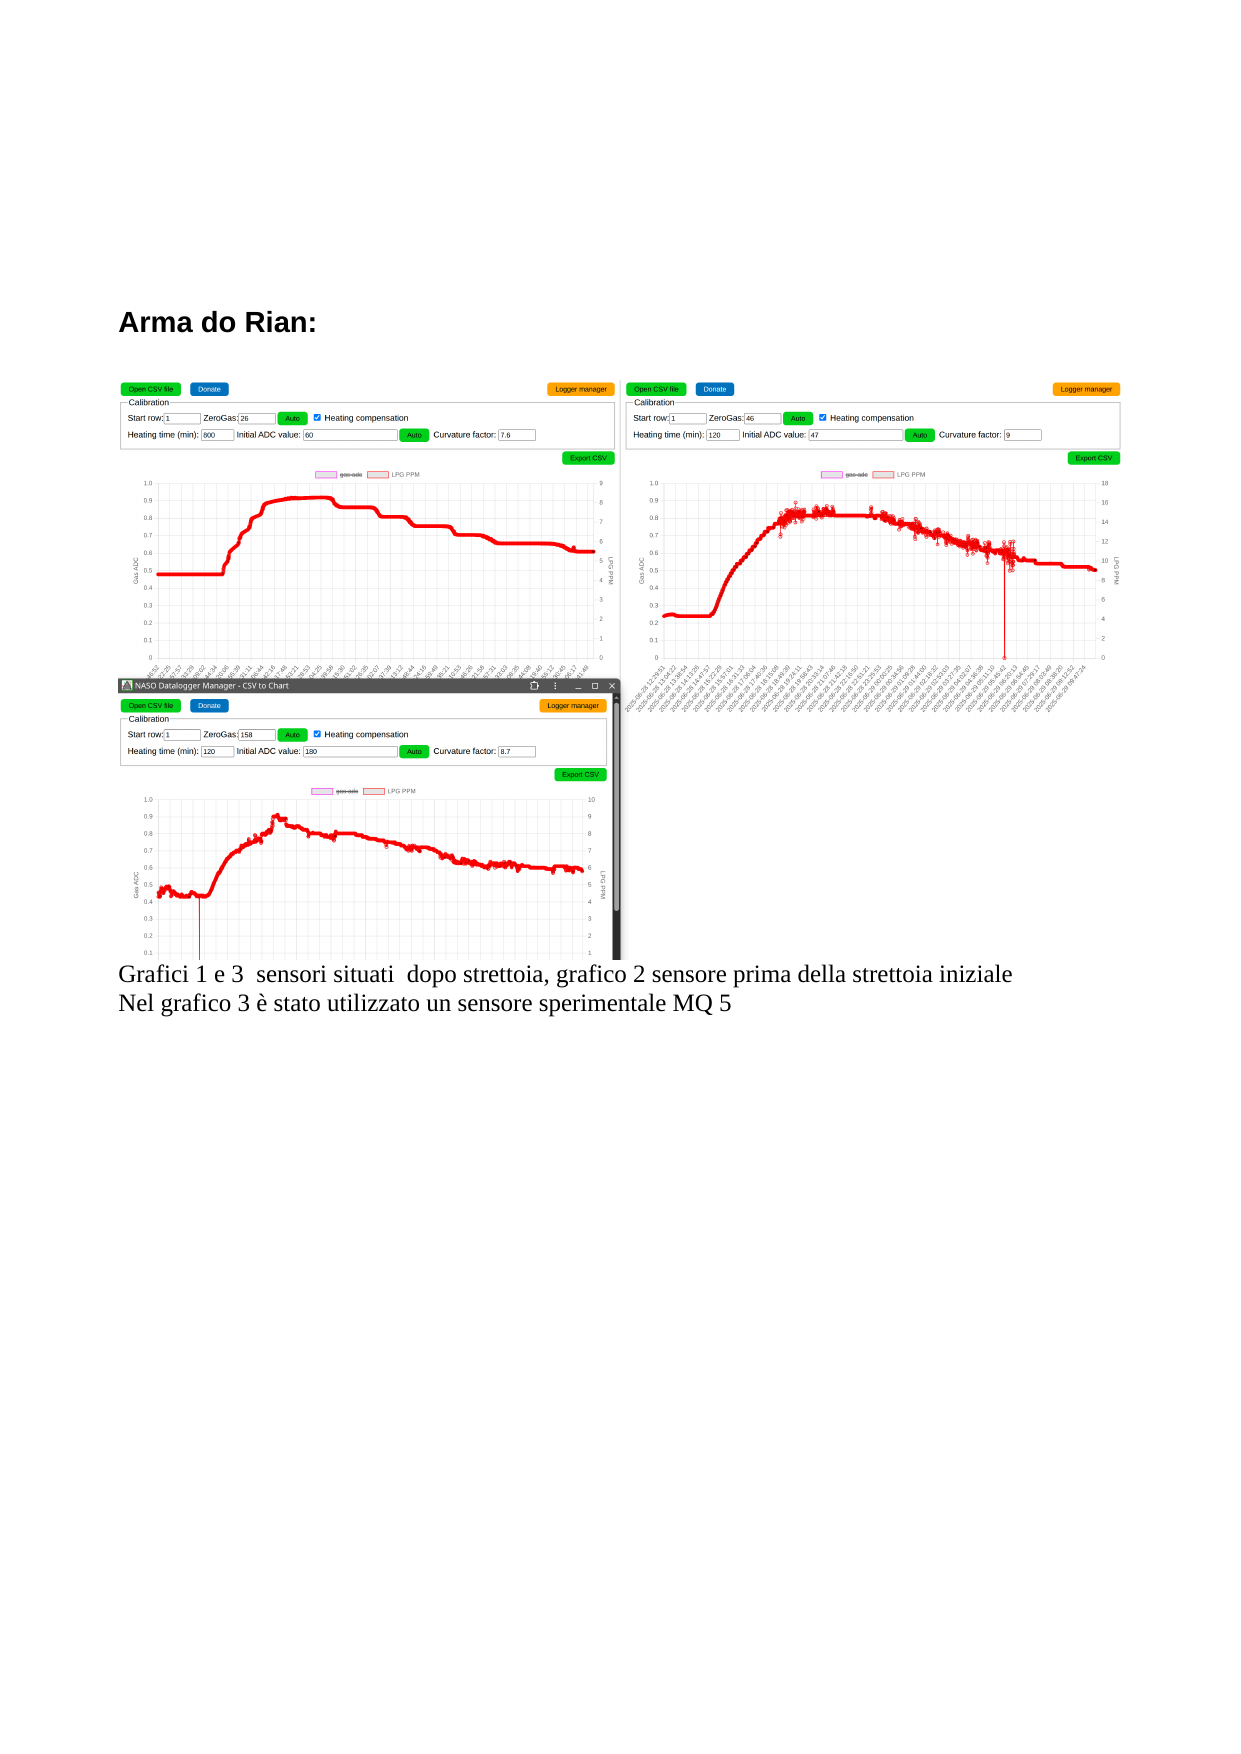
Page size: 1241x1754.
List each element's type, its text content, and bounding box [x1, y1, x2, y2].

text Grafici 1 e 3 sensori situati dopo strettoia, grafico 2 sensore prima della strettoia iniziale [118, 960, 1122, 988]
text Nel grafico 3 è stato utilizzato un sensore sperimentale MQ 5 [118, 988, 1122, 1017]
picture [118, 380, 1123, 960]
subtitle Arma do Rian: [118, 305, 1122, 339]
